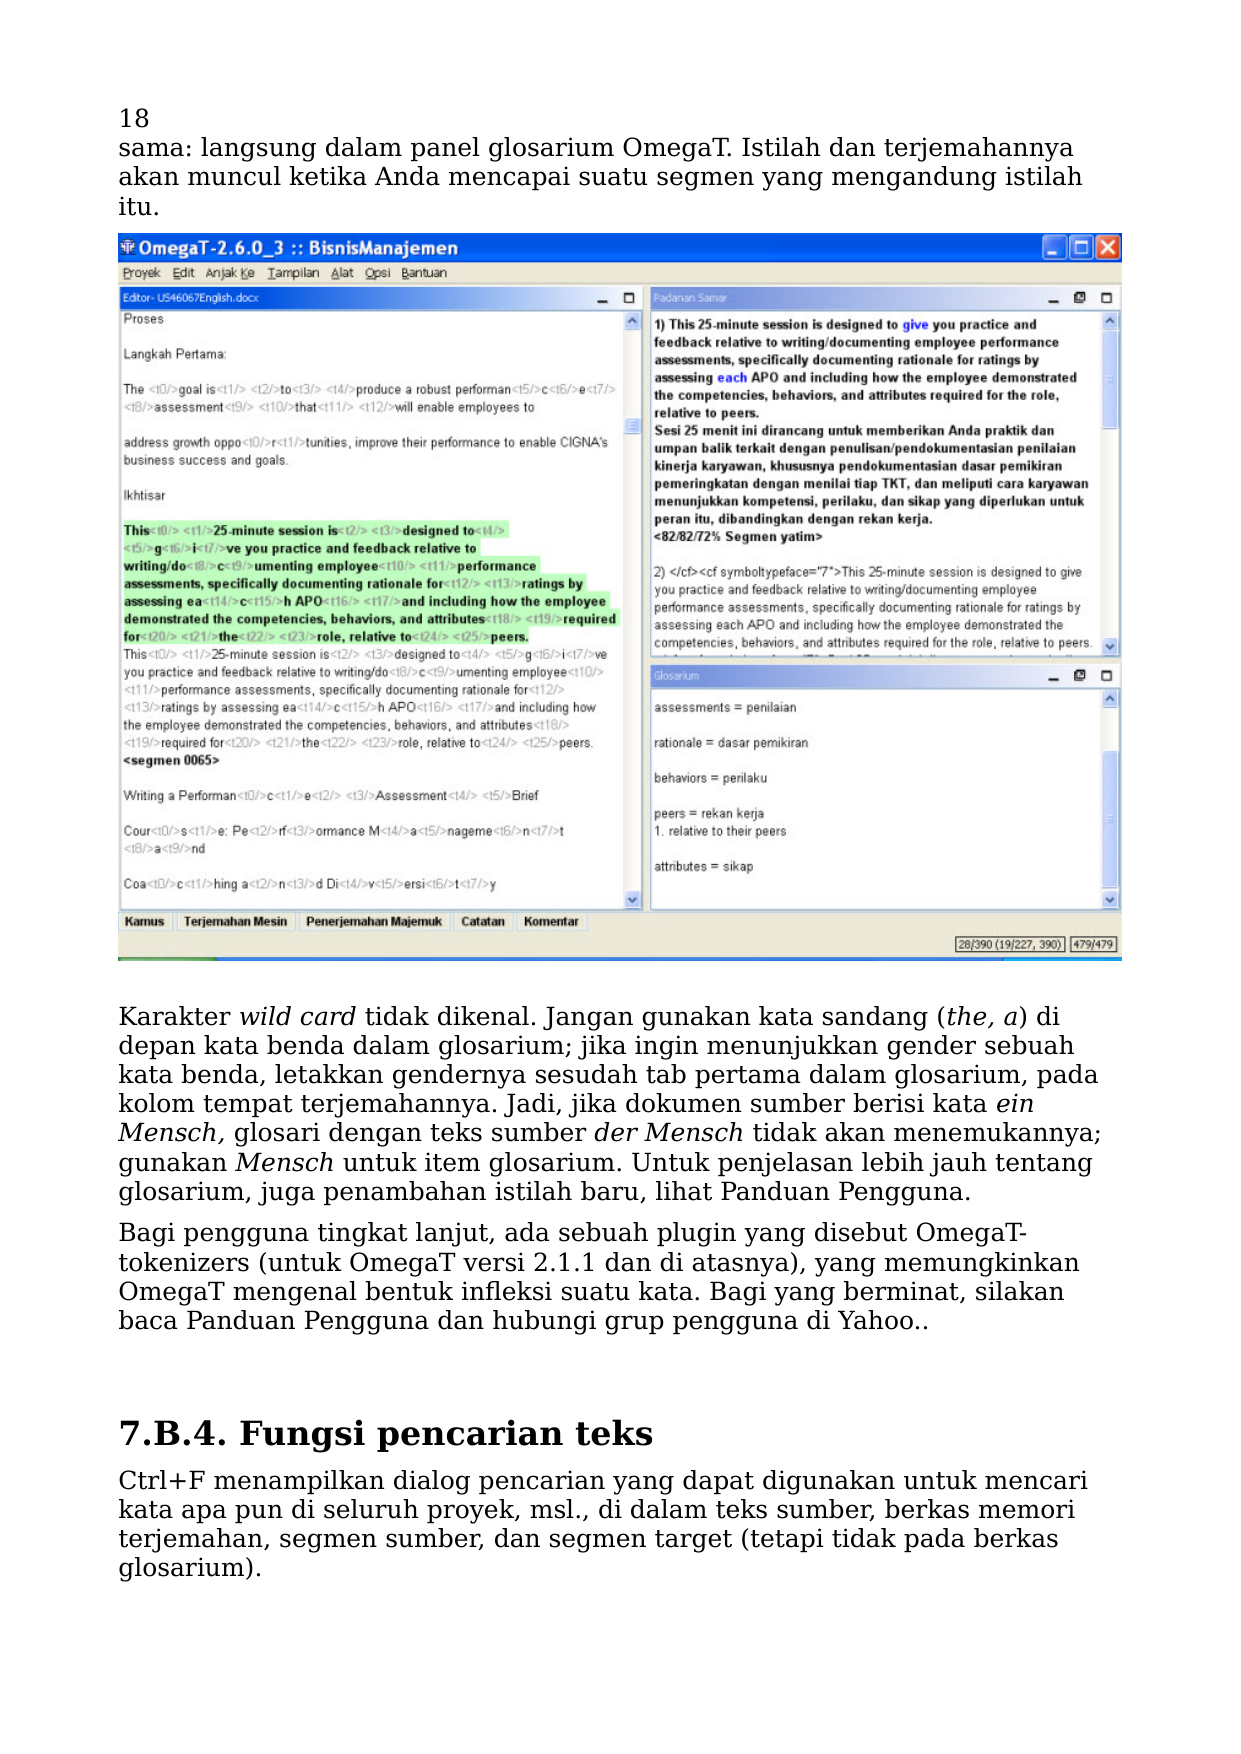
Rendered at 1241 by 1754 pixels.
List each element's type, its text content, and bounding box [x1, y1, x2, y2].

text Bagi pengguna tingkat lanjut, ada sebuah plugin yang disebut OmegaT-tokenizers (untuk OmegaT versi 2.1.1 dan di atasnya), yang memungkinkan OmegaT mengenal bentuk infleksi suatu kata. Bagi yang berminat, silakan baca Panduan Pengguna dan hubungi grup pengguna di Yahoo.. [118, 1218, 1122, 1335]
subtitle 7.B.4. Fungsi pencarian teks [118, 1414, 1122, 1453]
text sama: langsung dalam panel glosarium OmegaT. Istilah dan terjemahannya akan muncul ketika Anda mencapai suatu segmen yang mengandung istilah itu. [118, 133, 1122, 221]
text Ctrl+F menampilkan dialog pencarian yang dapat digunakan untuk mencari kata apa pun di seluruh proyek, msl., di dalam teks sumber, berkas memori terjemahan, segmen sumber, dan segmen target (tetapi tidak pada berkas glosarium). [118, 1466, 1122, 1583]
text Karakter wild card tidak dikenal. Jangan gunakan kata sandang (the, a) di depan kata benda dalam glosarium; jika ingin menunjukkan gender sebuah kata benda, letakkan gendernya sesudah tab pertama dalam glosarium, pada kolom tempat terjemahannya. Jadi, jika dokumen sumber berisi kata ein Mensch, glosari dengan teks sumber der Mensch tidak akan menemukannya; gunakan Mensch untuk item glosarium. Untuk penjelasan lebih jauh tentang glosarium, juga penambahan istilah baru, lihat Panduan Pengguna. [118, 973, 1122, 1206]
